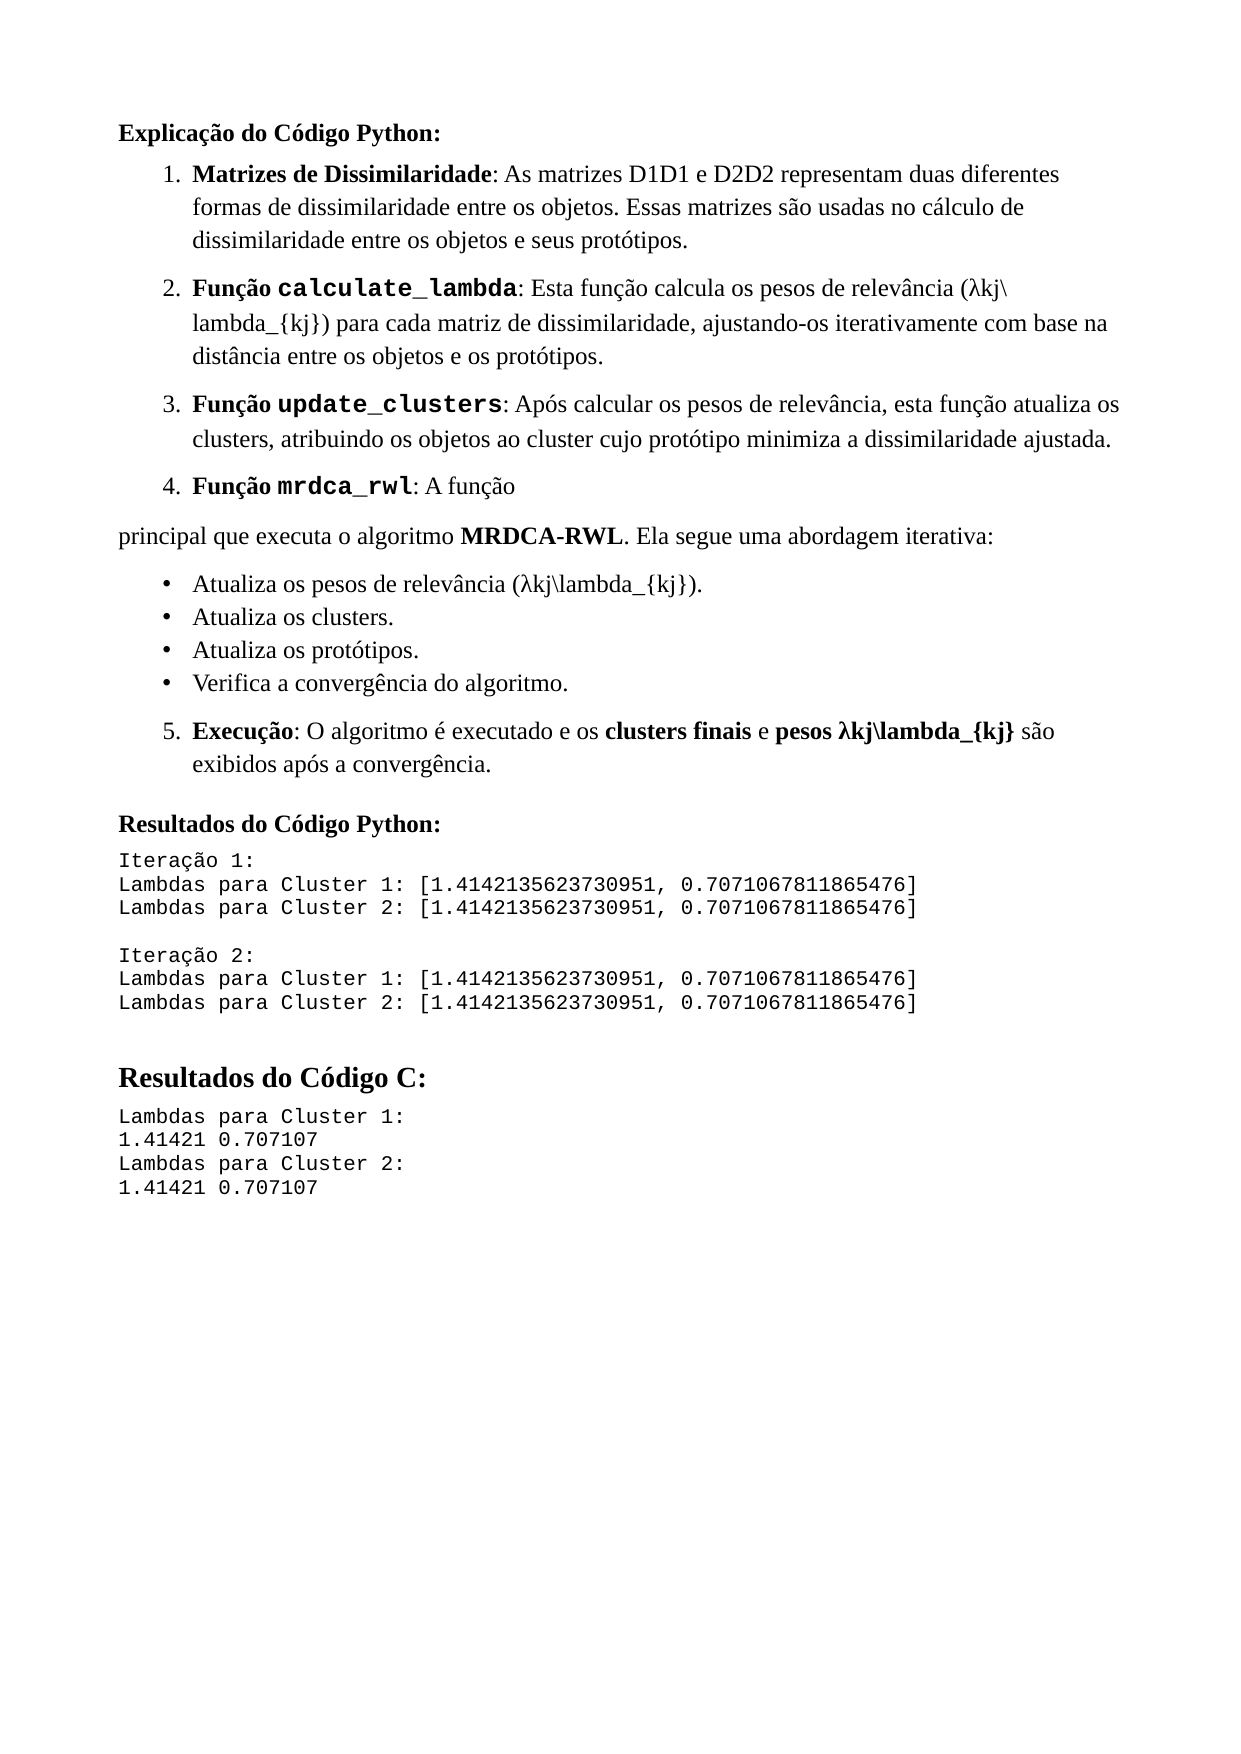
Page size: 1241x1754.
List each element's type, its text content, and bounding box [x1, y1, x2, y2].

list Matrizes de Dissimilaridade: As matrizes D1D1 e D2D2 representam duas diferentes formas de dissimilaridade entre os objetos. Essas matrizes são usadas no cálculo de dissimilaridade entre os objetos e seus protótipos. [162, 159, 1122, 254]
list Função calculate_lambda: Esta função calcula os pesos de relevância (λkj\lambda_{kj}) para cada matriz de dissimilaridade, ajustando-os iterativamente com base na distância entre os objetos e os protótipos. [162, 273, 1122, 370]
text Lambdas para Cluster 1: [1.4142135623730951, 0.7071067811865476] [118, 874, 1122, 897]
list Atualiza os clusters. [162, 602, 1122, 631]
list Atualiza os pesos de relevância (λkj\lambda_{kj}). [162, 569, 1122, 598]
text Lambdas para Cluster 2: [1.4142135623730951, 0.7071067811865476] [118, 992, 1122, 1016]
text 1.41421 0.707107 [118, 1177, 1122, 1200]
list Atualiza os protótipos. [162, 635, 1122, 664]
subtitle Resultados do Código C: [118, 1060, 1122, 1093]
text principal que executa o algoritmo MRDCA-RWL. Ela segue uma abordagem iterativa: [118, 521, 1122, 550]
subtitle Explicação do Código Python: [118, 118, 1122, 147]
text Lambdas para Cluster 1: [1.4142135623730951, 0.7071067811865476] [118, 968, 1122, 992]
text Iteração 1: [118, 850, 1122, 874]
list Verifica a convergência do algoritmo. [162, 668, 1122, 697]
text Iteração 2: [118, 945, 1122, 968]
text Lambdas para Cluster 1: [118, 1106, 1122, 1129]
list Função mrdca_rwl: A função [162, 471, 1122, 502]
list Execução: O algoritmo é executado e os clusters finais e pesos λkj\lambda_{kj} são exibidos após a convergência. [162, 716, 1122, 777]
subtitle Resultados do Código Python: [118, 809, 1122, 838]
text 1.41421 0.707107 [118, 1129, 1122, 1153]
text Lambdas para Cluster 2: [1.4142135623730951, 0.7071067811865476] [118, 897, 1122, 921]
list Função update_clusters: Após calcular os pesos de relevância, esta função atualiza os clusters, atribuindo os objetos ao cluster cujo protótipo minimiza a dissimilaridade ajustada. [162, 389, 1122, 453]
text Lambdas para Cluster 2: [118, 1153, 1122, 1177]
